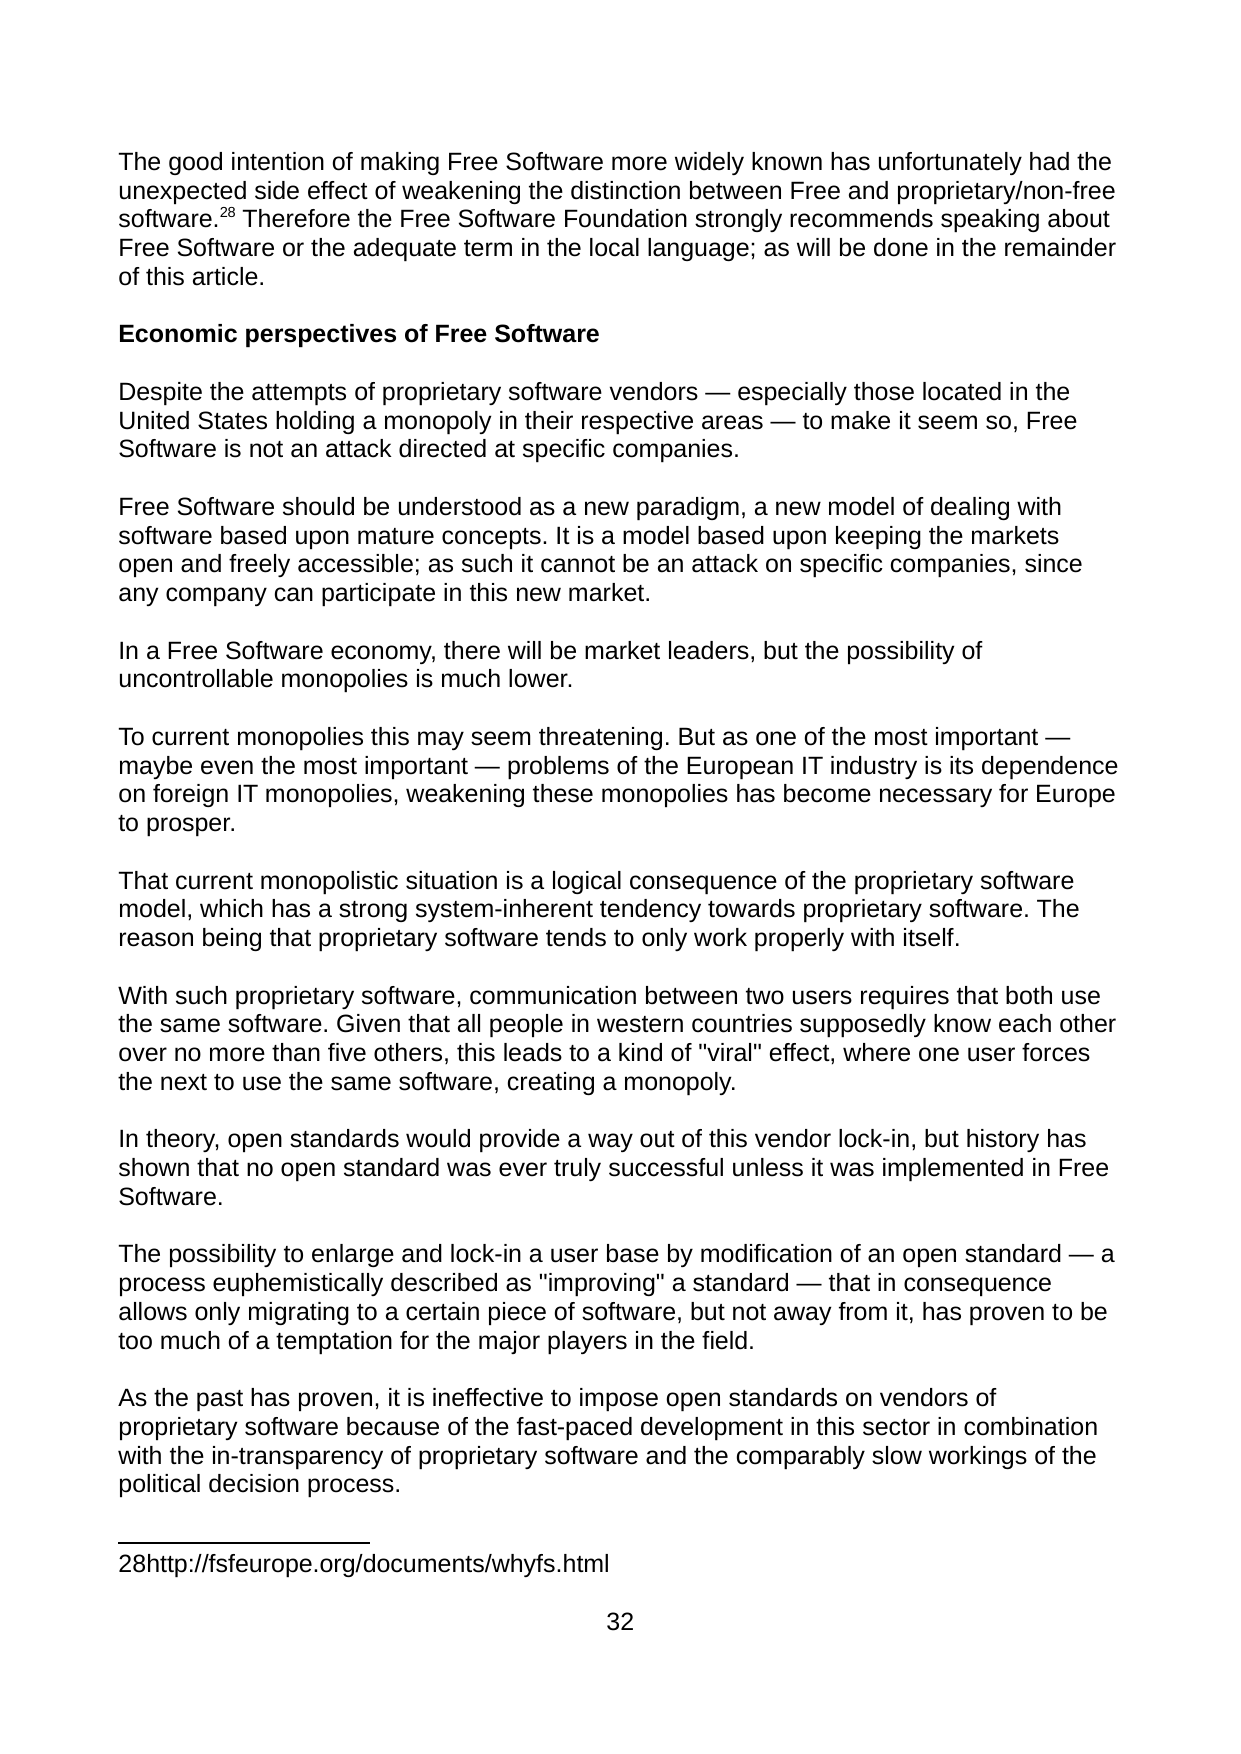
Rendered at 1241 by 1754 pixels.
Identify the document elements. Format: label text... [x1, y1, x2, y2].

text Free Software should be understood as a new paradigm, a new model of dealing with software based upon mature concepts. It is a model based upon keeping the markets open and freely accessible; as such it cannot be an attack on specific companies, since any company can participate in this new market. [118, 492, 1122, 607]
text Economic perspectives of Free Software [118, 319, 1122, 348]
text With such proprietary software, communication between two users requires that both use the same software. Given that all people in western countries supposedly know each other over no more than five others, this leads to a kind of "viral" effect, where one user forces the next to use the same software, creating a monopoly. [118, 981, 1122, 1096]
text http://fsfeurope.org/documents/whyfs.html [118, 1549, 1122, 1577]
text That current monopolistic situation is a logical consequence of the proprietary software model, which has a strong system-inherent tendency towards proprietary software. The reason being that proprietary software tends to only work properly with itself. [118, 866, 1122, 952]
text The possibility to enlarge and lock-in a user base by modification of an open standard — a process euphemistically described as "improving" a standard — that in consequence allows only migrating to a certain piece of software, but not away from it, has proven to be too much of a temptation for the major players in the field. [118, 1239, 1122, 1354]
text Despite the attempts of proprietary software vendors — especially those located in the United States holding a monopoly in their respective areas — to make it seem so, Free Software is not an attack directed at specific companies. [118, 377, 1122, 463]
text As the past has proven, it is ineffective to impose open standards on vendors of proprietary software because of the fast-paced development in this sector in combination with the in-transparency of proprietary software and the comparably slow workings of the political decision process. [118, 1383, 1122, 1498]
text In theory, open standards would provide a way out of this vendor lock-in, but history has shown that no open standard was ever truly successful unless it was implemented in Free Software. [118, 1124, 1122, 1211]
text To current monopolies this may seem threatening. But as one of the most important — maybe even the most important — problems of the European IT industry is its dependence on foreign IT monopolies, weakening these monopolies has become necessary for Europe to prosper. [118, 722, 1122, 837]
text In a Free Software economy, there will be market leaders, but the possibility of uncontrollable monopolies is much lower. [118, 636, 1122, 693]
text The good intention of making Free Software more widely known has unfortunately had the unexpected side effect of weakening the distinction between Free and proprietary/non-free software. Therefore the Free Software Foundation strongly recommends speaking about Free Software or the adequate term in the local language; as will be done in the remainder of this article. [118, 147, 1122, 291]
